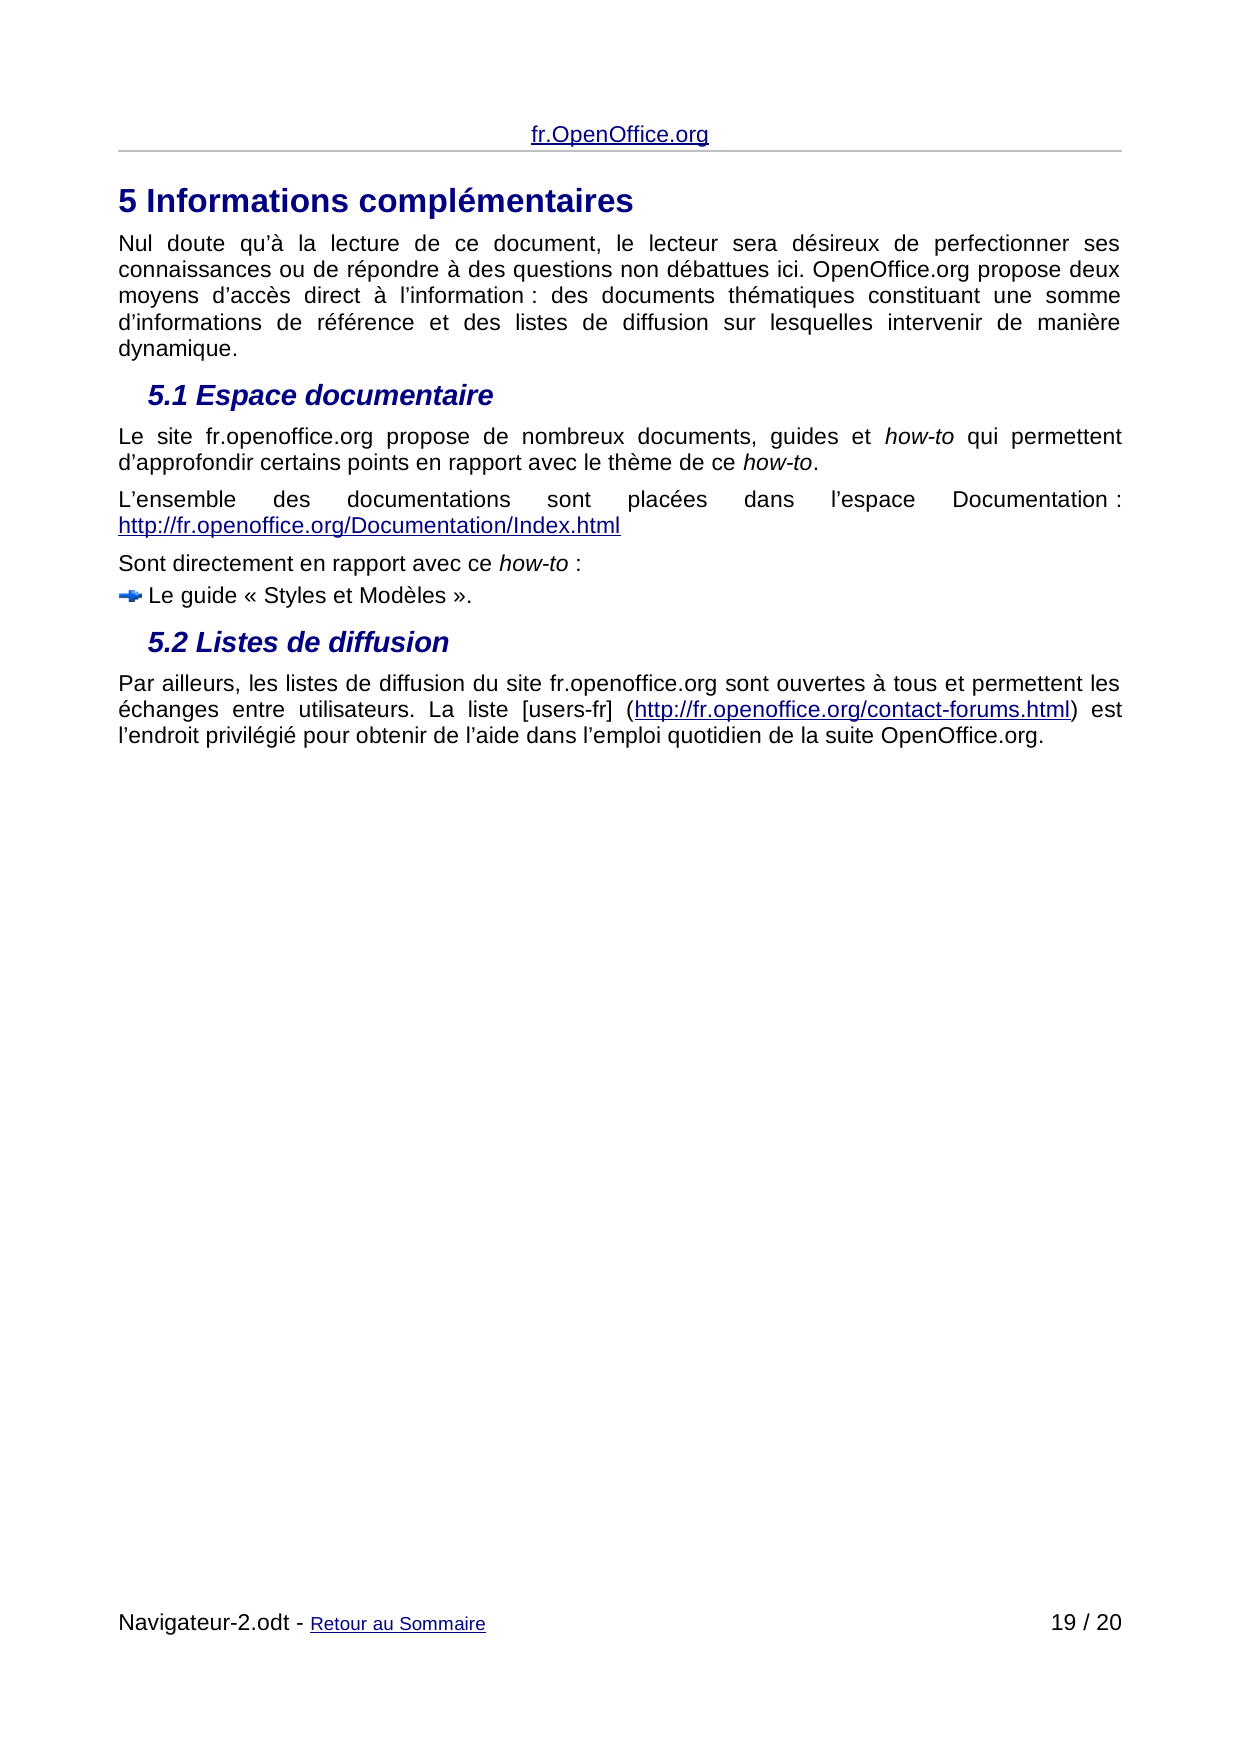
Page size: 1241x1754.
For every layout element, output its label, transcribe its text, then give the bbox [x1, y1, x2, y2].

subtitle Listes de diffusion [148, 626, 1122, 659]
picture [119, 590, 142, 602]
text Par ailleurs, les listes de diffusion du site fr.openoffice.org sont ouvertes à tous et permettent les échanges entre utilisateurs. La liste [users-fr] (http://fr.openoffice.org/contact-forums.html) est l’endroit privilégié pour obtenir de l’aide dans l’emploi quotidien de la suite OpenOffice.org. [118, 671, 1122, 749]
text Sont directement en rapport avec ce how-to : [118, 551, 1122, 577]
text L’ensemble des documentations sont placées dans l’espace Documentation : http://fr.openoffice.org/Documentation/Index.html [118, 487, 1122, 539]
text Le site fr.openoffice.org propose de nombreux documents, guides et how-to qui permettent d’approfondir certains points en rapport avec le thème de ce how-to. [118, 423, 1122, 475]
text Nul doute qu’à la lecture de ce document, le lecteur sera désireux de perfectionner ses connaissances ou de répondre à des questions non débattues ici. OpenOffice.org propose deux moyens d’accès direct à l’information : des documents thématiques constituant une somme d’informations de référence et des listes de diffusion sur lesquelles intervenir de manière dynamique. [118, 231, 1122, 361]
subtitle Informations complémentaires [118, 182, 1122, 219]
list Le guide « Styles et Modèles ». [118, 583, 1122, 609]
subtitle Espace documentaire [148, 379, 1122, 411]
